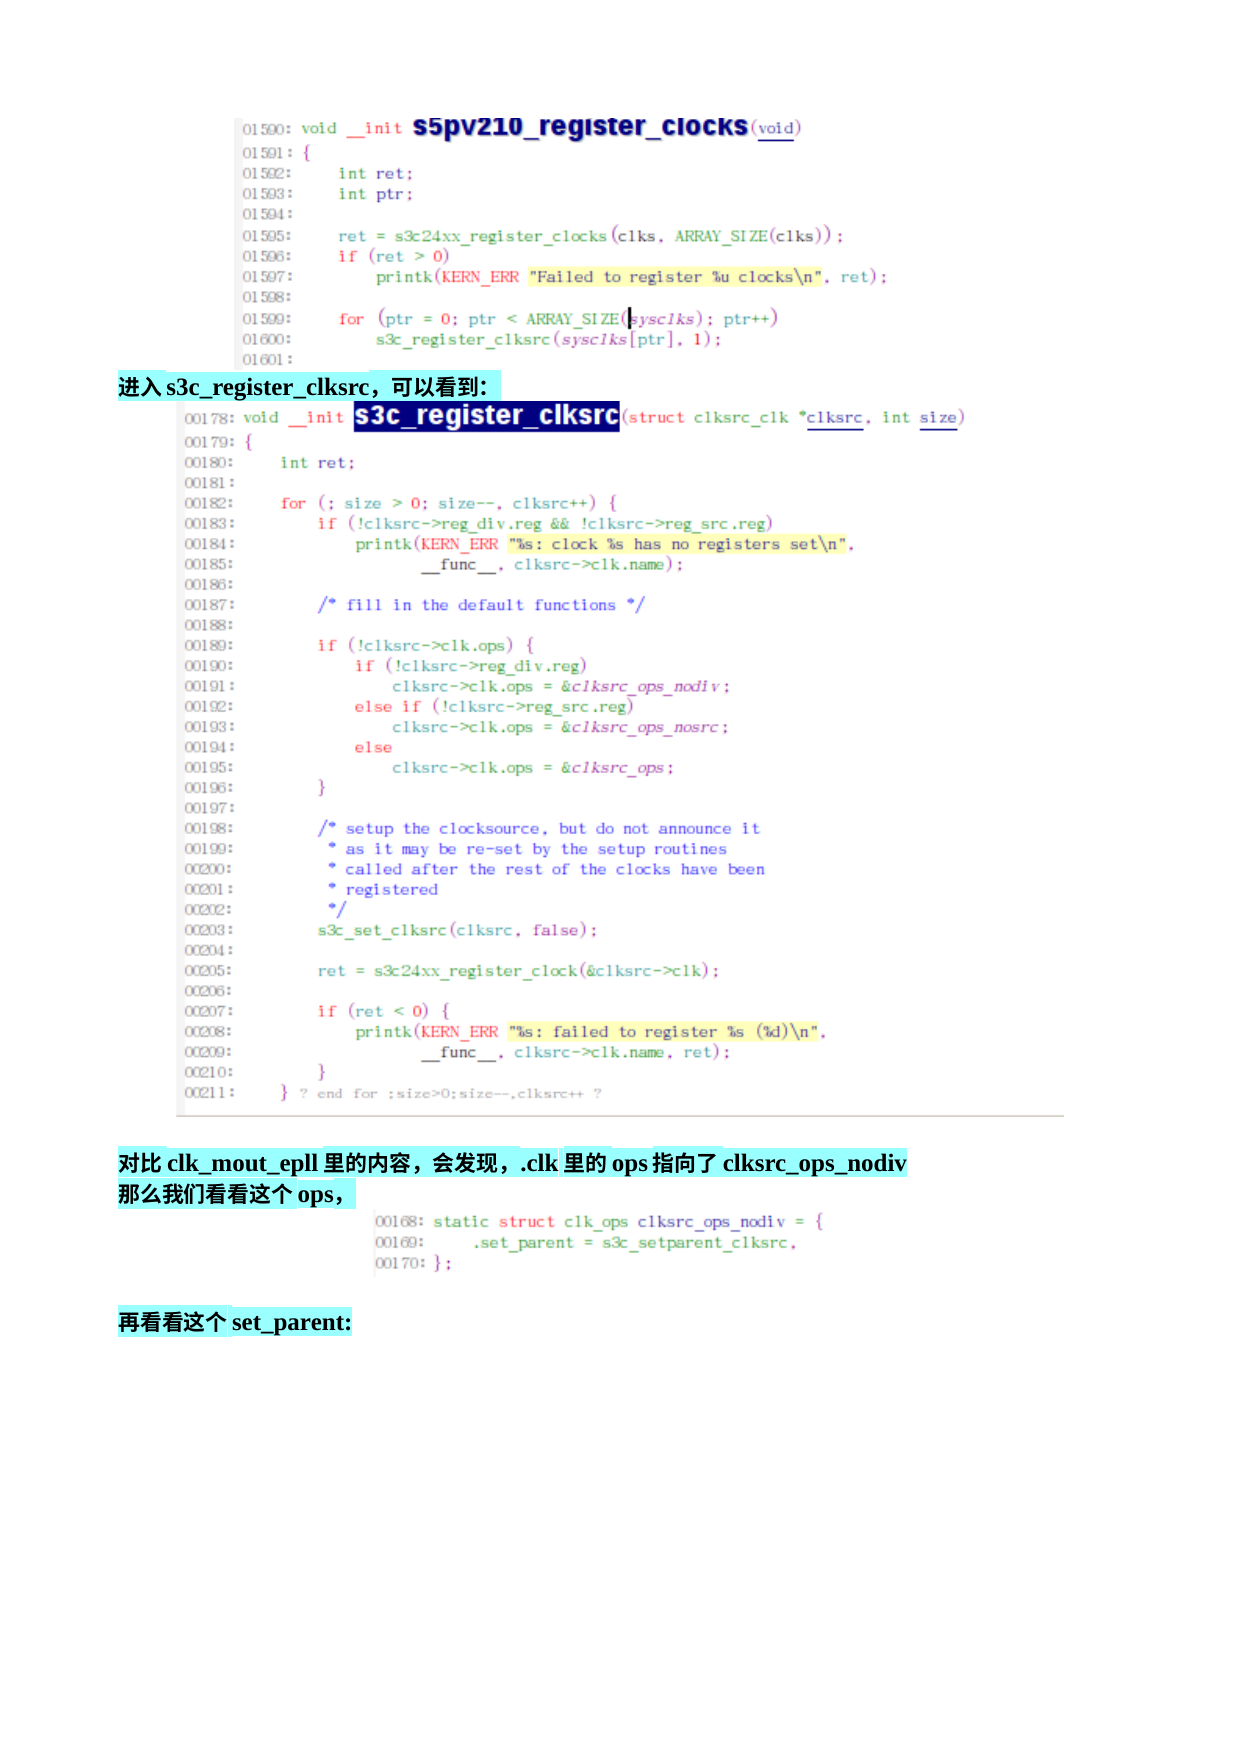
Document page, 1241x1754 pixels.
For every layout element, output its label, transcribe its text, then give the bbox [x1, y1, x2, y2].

text 再看看这个set_parent: [118, 1305, 1122, 1337]
picture [176, 401, 1064, 1117]
picture [234, 118, 1007, 370]
picture [373, 1209, 867, 1277]
text 那么我们看看这个ops， [118, 1177, 1122, 1209]
text 进入s3c_register_clksrc，可以看到： [118, 118, 1122, 401]
text 对比 clk_mout_epll里的内容，会发现，.clk里的ops指向了clksrc_ops_nodiv [118, 1146, 1122, 1177]
